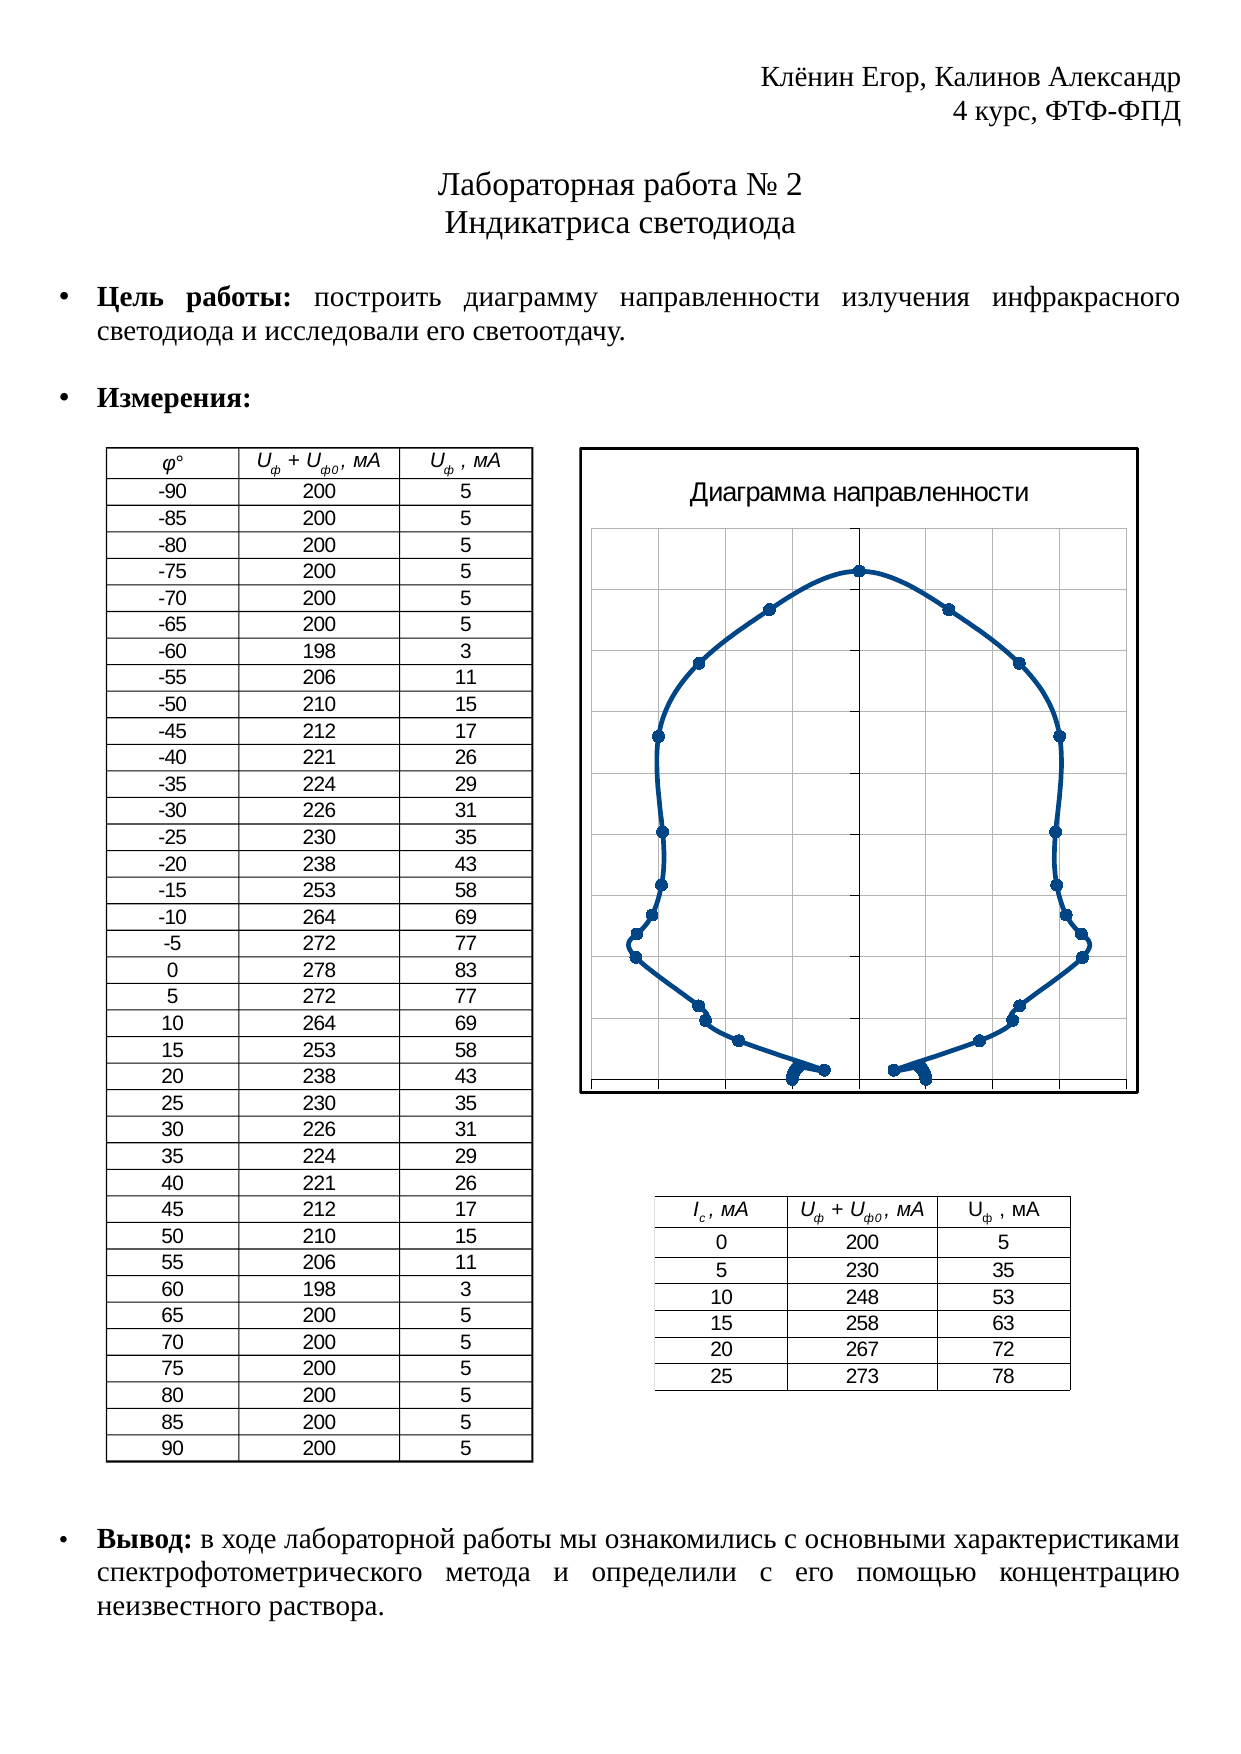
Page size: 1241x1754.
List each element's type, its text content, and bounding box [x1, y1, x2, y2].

list Измерения: [59, 380, 1181, 414]
text Индикатриса светодиода [59, 203, 1181, 241]
text Лабораторная работа № 2 [59, 164, 1181, 203]
list Вывод: в ходе лабораторной работы мы ознакомились с основными характеристиками спектрофотометрического метода и определили с его помощью концентрацию неизвестного раствора. [59, 1521, 1181, 1621]
text 4 курс, ФТФ-ФПД [59, 93, 1181, 126]
text Клёнин Егор, Калинов Александр [59, 59, 1181, 93]
list Цель работы: построить диаграмму направленности излучения инфракрасного светодиода и исследовали его светоотдачу. [59, 279, 1181, 347]
